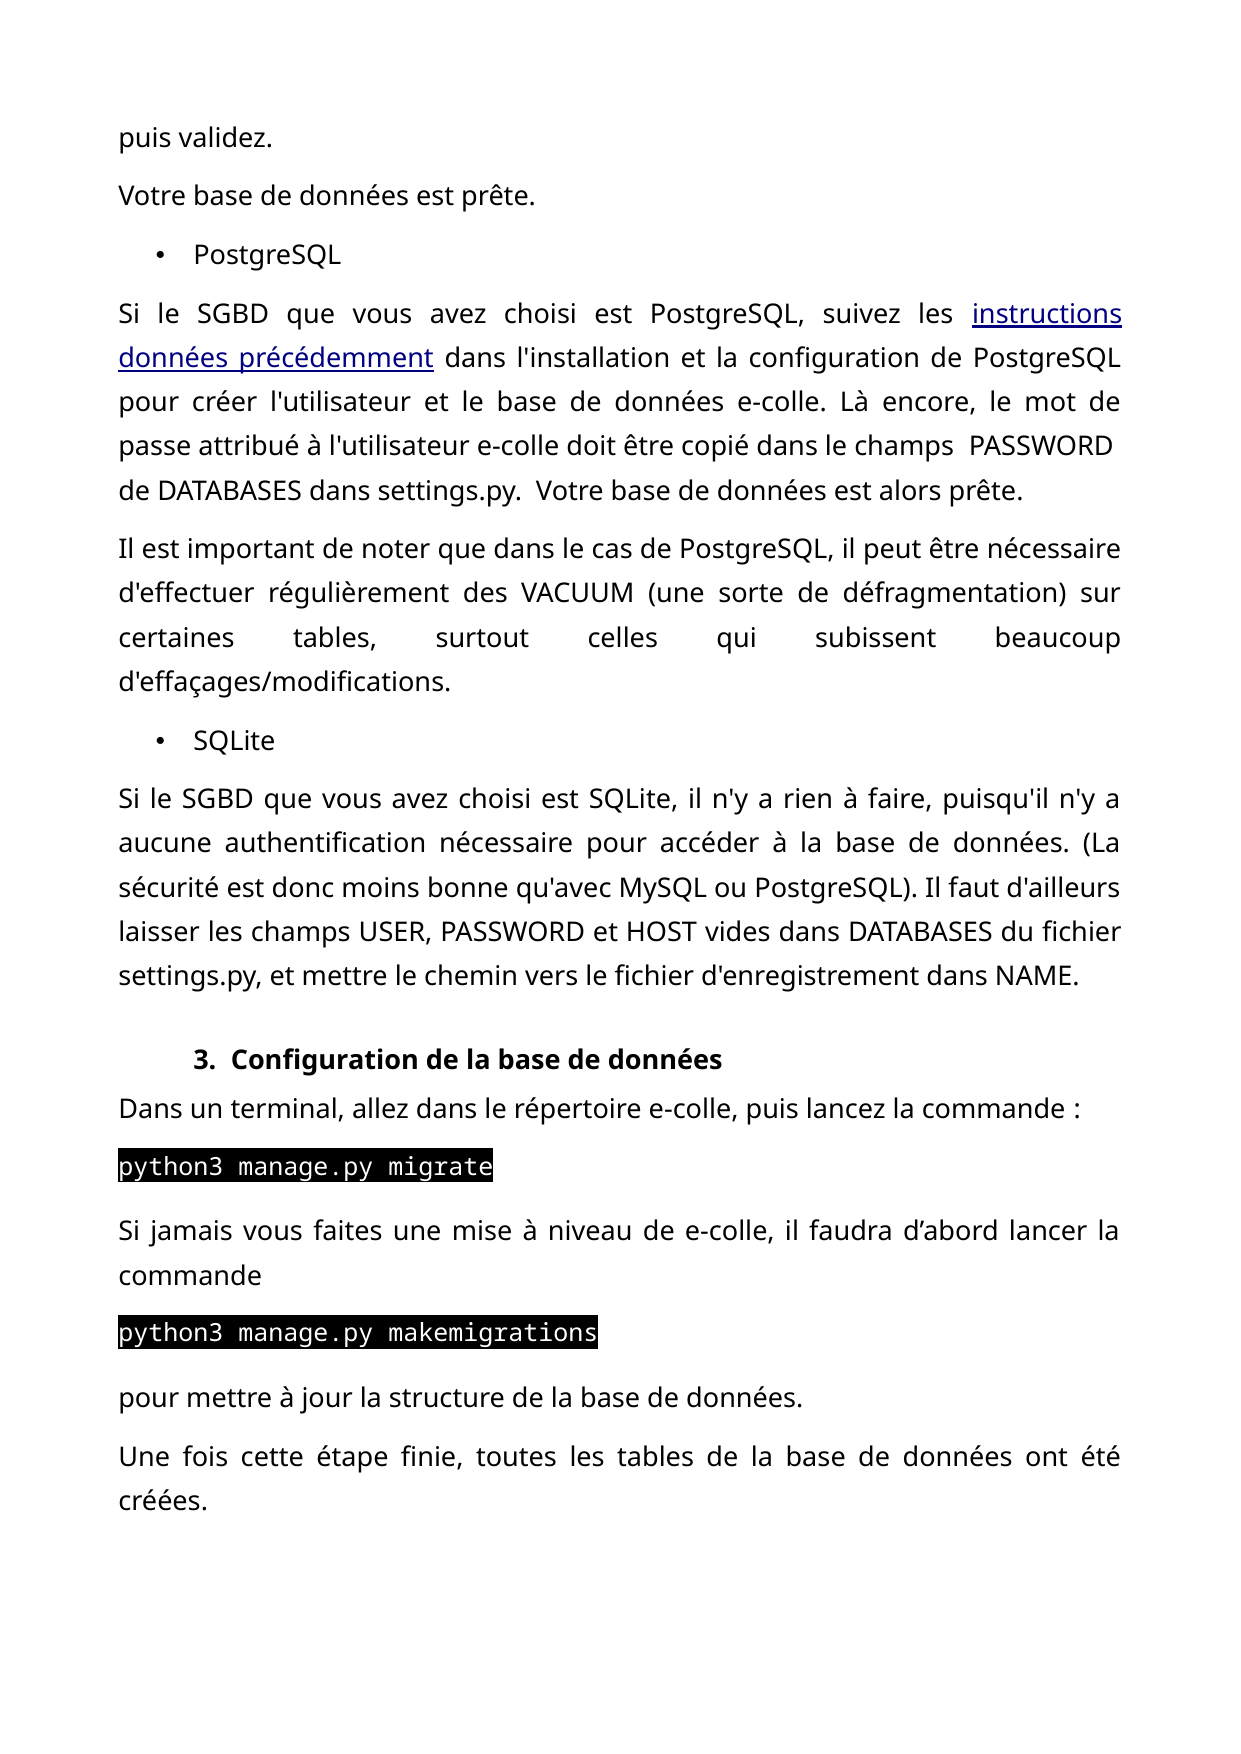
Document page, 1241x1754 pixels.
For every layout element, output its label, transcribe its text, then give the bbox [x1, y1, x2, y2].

text python3 manage.py migrate [493, 1148, 1122, 1182]
text puis validez. [118, 118, 1122, 155]
text Si le SGBD que vous avez choisi est SQLite, il n'y a rien à faire, puisqu'il n'y a aucune authentification nécessaire pour accéder à la base de données. (La sécurité est donc moins bonne qu'avec MySQL ou PostgreSQL). Il faut d'ailleurs laisser les champs USER, PASSWORD et HOST vides dans DATABASES du fichier settings.py, et mettre le chemin vers le fichier d'enregistrement dans NAME. [118, 780, 1122, 993]
text Dans un terminal, allez dans le répertoire e-colle, puis lancez la commande : [118, 1089, 1122, 1126]
text pour mettre à jour la structure de la base de données. [118, 1378, 1122, 1415]
text Il est important de noter que dans le cas de PostgreSQL, il peut être nécessaire d'effectuer régulièrement des VACUUM (une sorte de défragmentation) sur certaines tables, surtout celles qui subissent beaucoup d'effaçages/modifications. [118, 530, 1122, 699]
subtitle Configuration de la base de données [193, 1040, 1122, 1077]
text python3 manage.py makemigrations [598, 1315, 1122, 1349]
list SQLite [156, 721, 1122, 758]
text Si jamais vous faites une mise à niveau de e-colle, il faudra d’abord lancer la commande [118, 1212, 1122, 1293]
text Une fois cette étape finie, toutes les tables de la base de données ont été créées. [118, 1437, 1122, 1518]
text Votre base de données est prête. [118, 177, 1122, 214]
text Si le SGBD que vous avez choisi est PostgreSQL, suivez les instructions données précédemment dans l'installation et la configuration de PostgreSQL pour créer l'utilisateur et le base de données e-colle. Là encore, le mot de passe attribué à l'utilisateur e-colle doit être copié dans le champs PASSWORD de DATABASES dans settings.py. Votre base de données est alors prête. [118, 294, 1122, 508]
list PostgreSQL [156, 236, 1122, 272]
